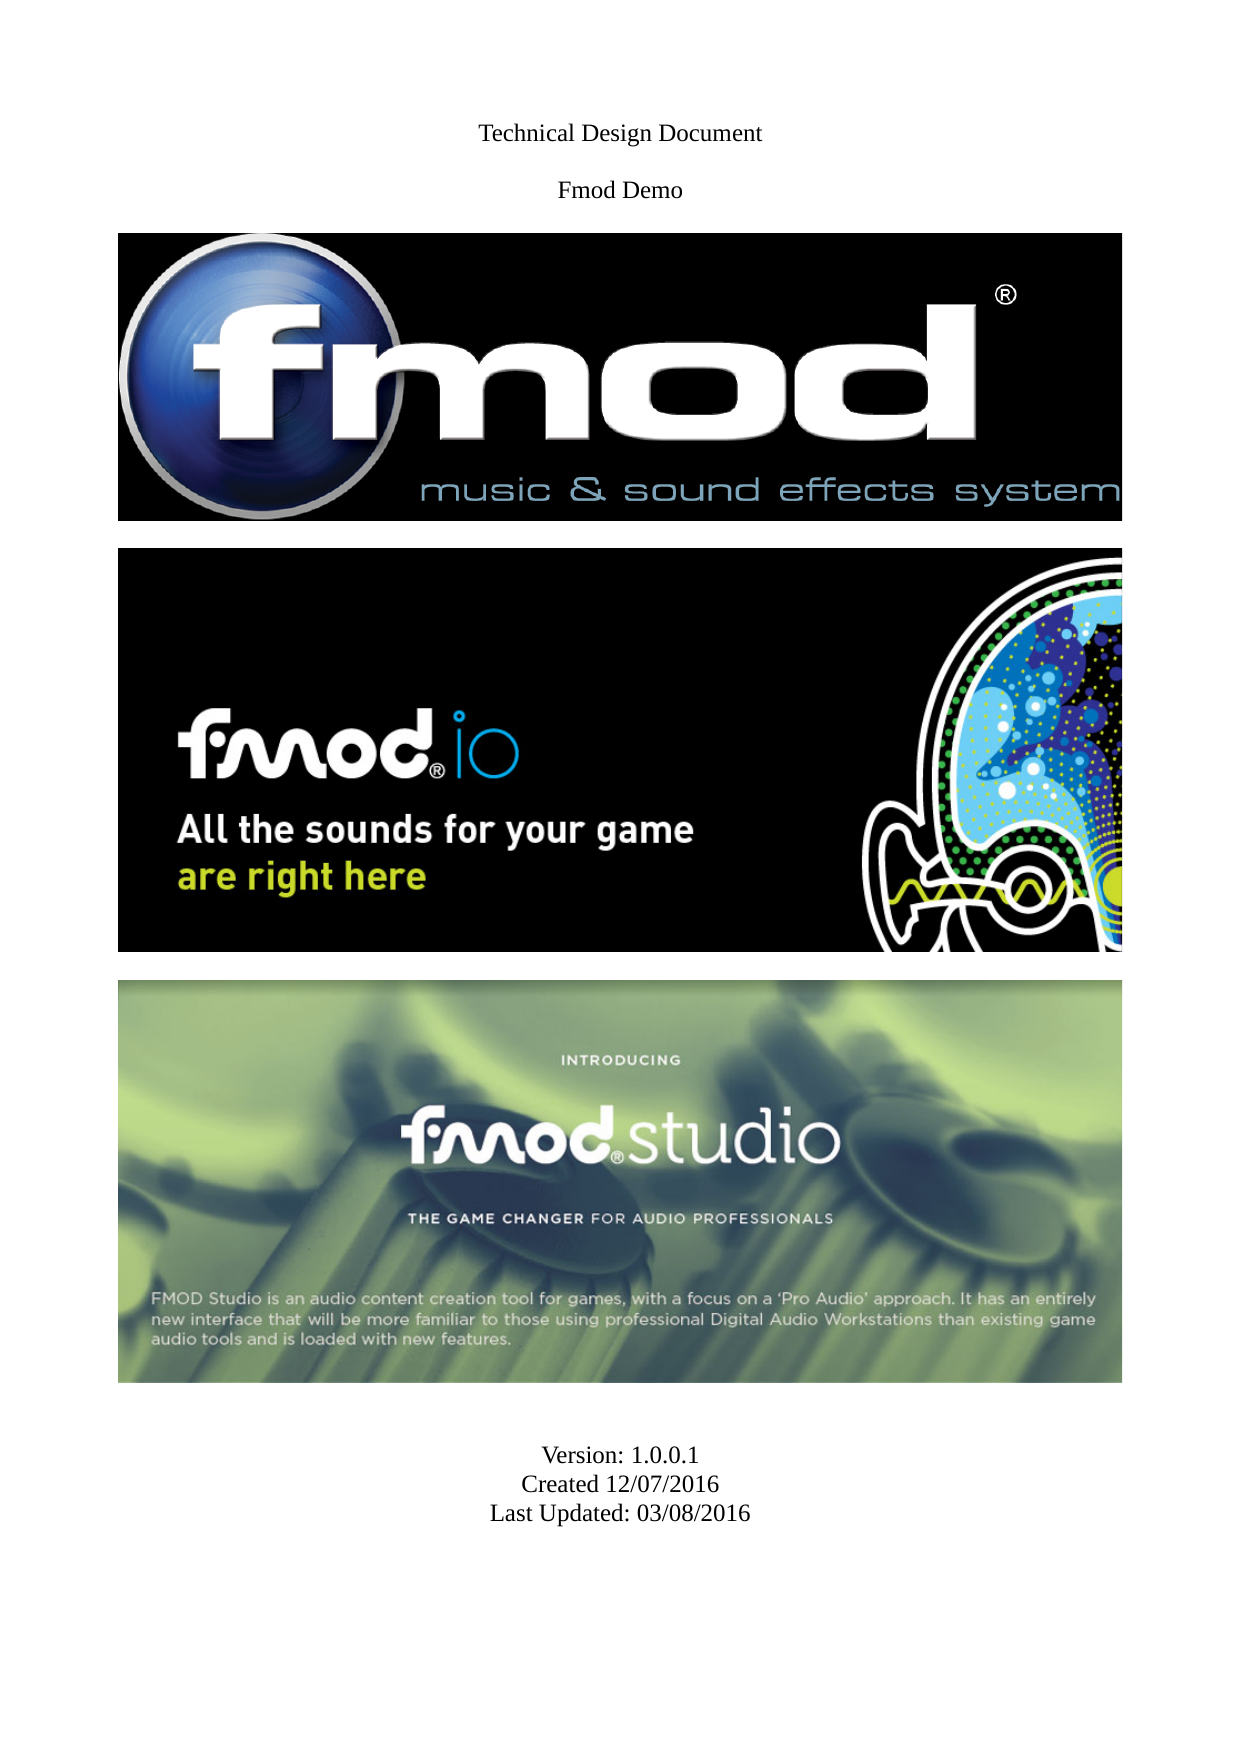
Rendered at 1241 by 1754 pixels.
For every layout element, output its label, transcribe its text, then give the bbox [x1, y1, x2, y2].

picture [118, 980, 1123, 1383]
picture [118, 548, 1123, 952]
picture [118, 233, 1123, 521]
text Version: 1.0.0.1 [118, 1440, 1122, 1469]
text Technical Design Document [118, 118, 1122, 147]
text Created 12/07/2016 [118, 1469, 1122, 1498]
text Last Updated: 03/08/2016 [118, 1498, 1122, 1527]
text Fmod Demo [118, 176, 1122, 204]
